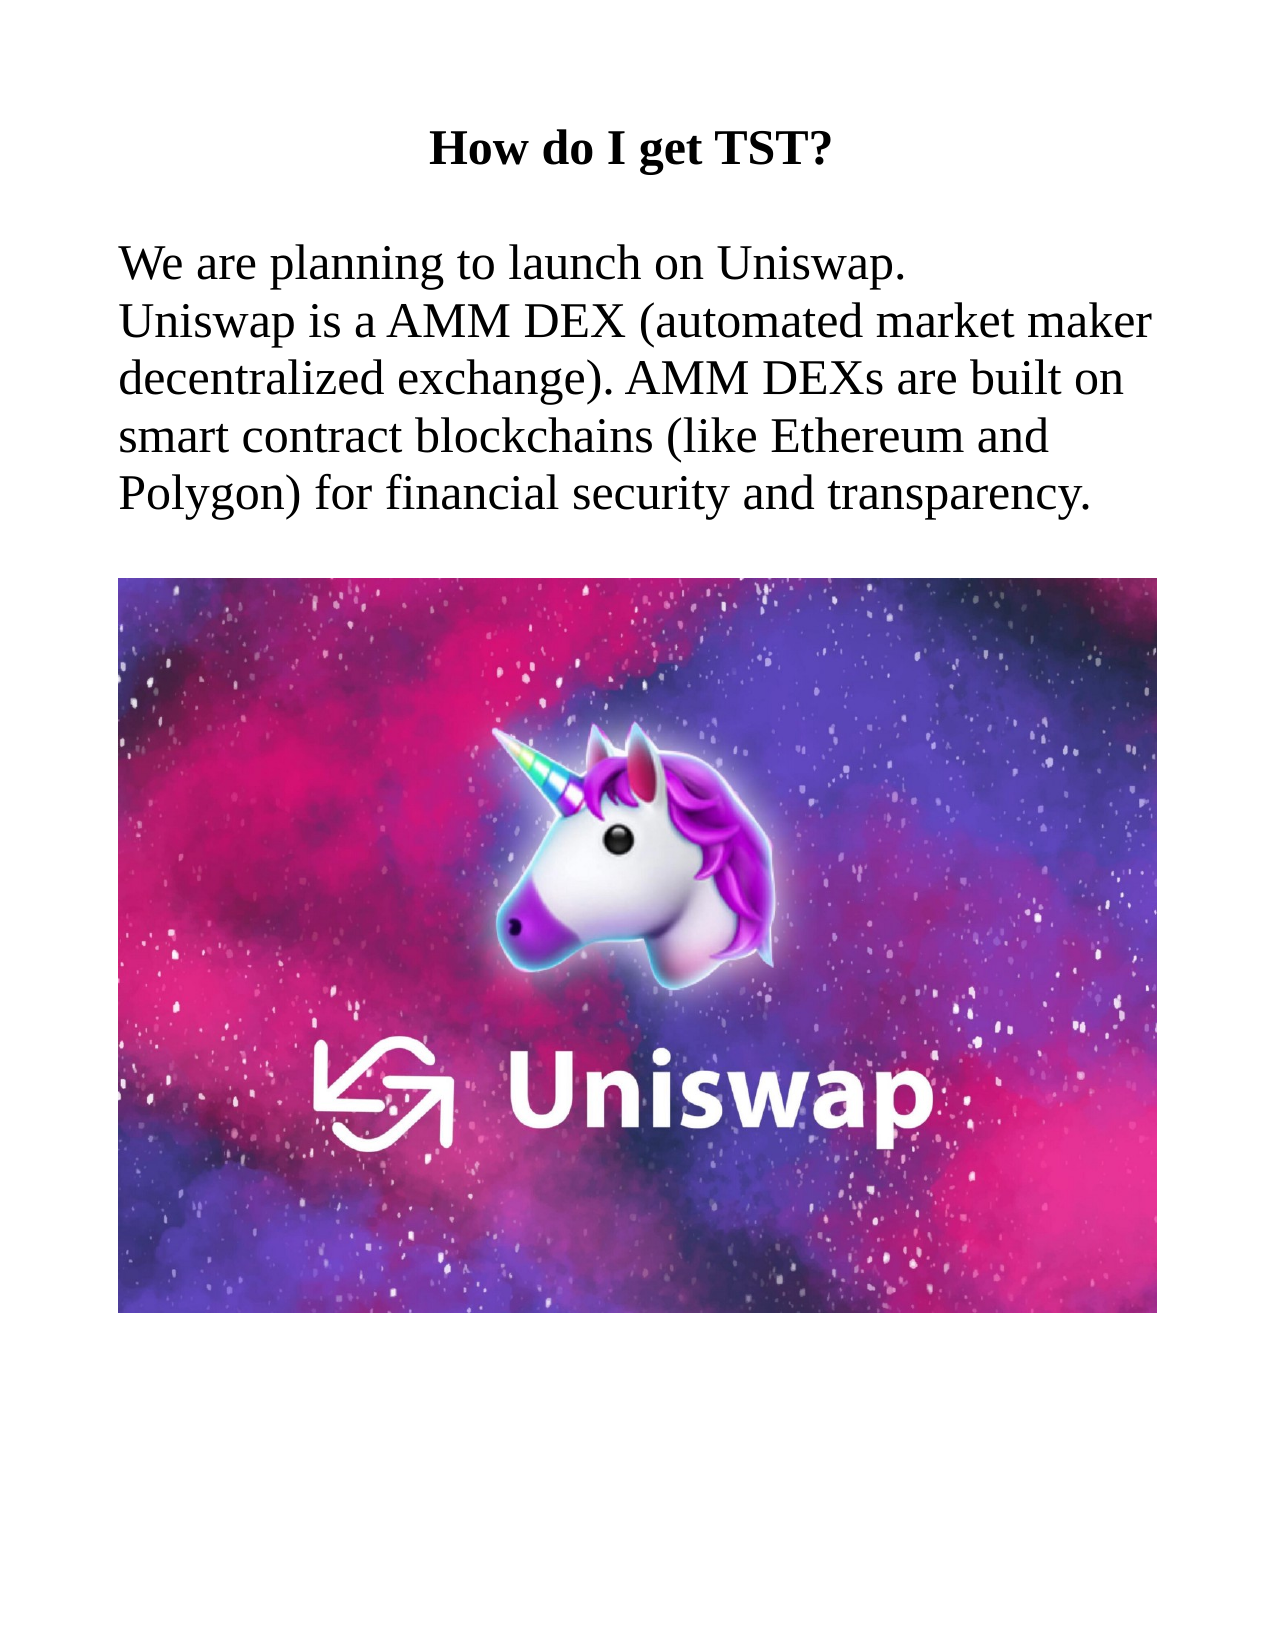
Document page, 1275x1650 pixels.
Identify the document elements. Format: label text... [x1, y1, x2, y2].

picture [118, 578, 1157, 1313]
text Uniswap is a AMM DEX (automated market maker decentralized exchange). AMM DEXs are built on smart contract blockchains (like Ethereum and Polygon) for financial security and transparency. [118, 291, 1157, 521]
text How do I get TST? [118, 118, 1157, 176]
text We are planning to launch on Uniswap. [118, 233, 1157, 291]
